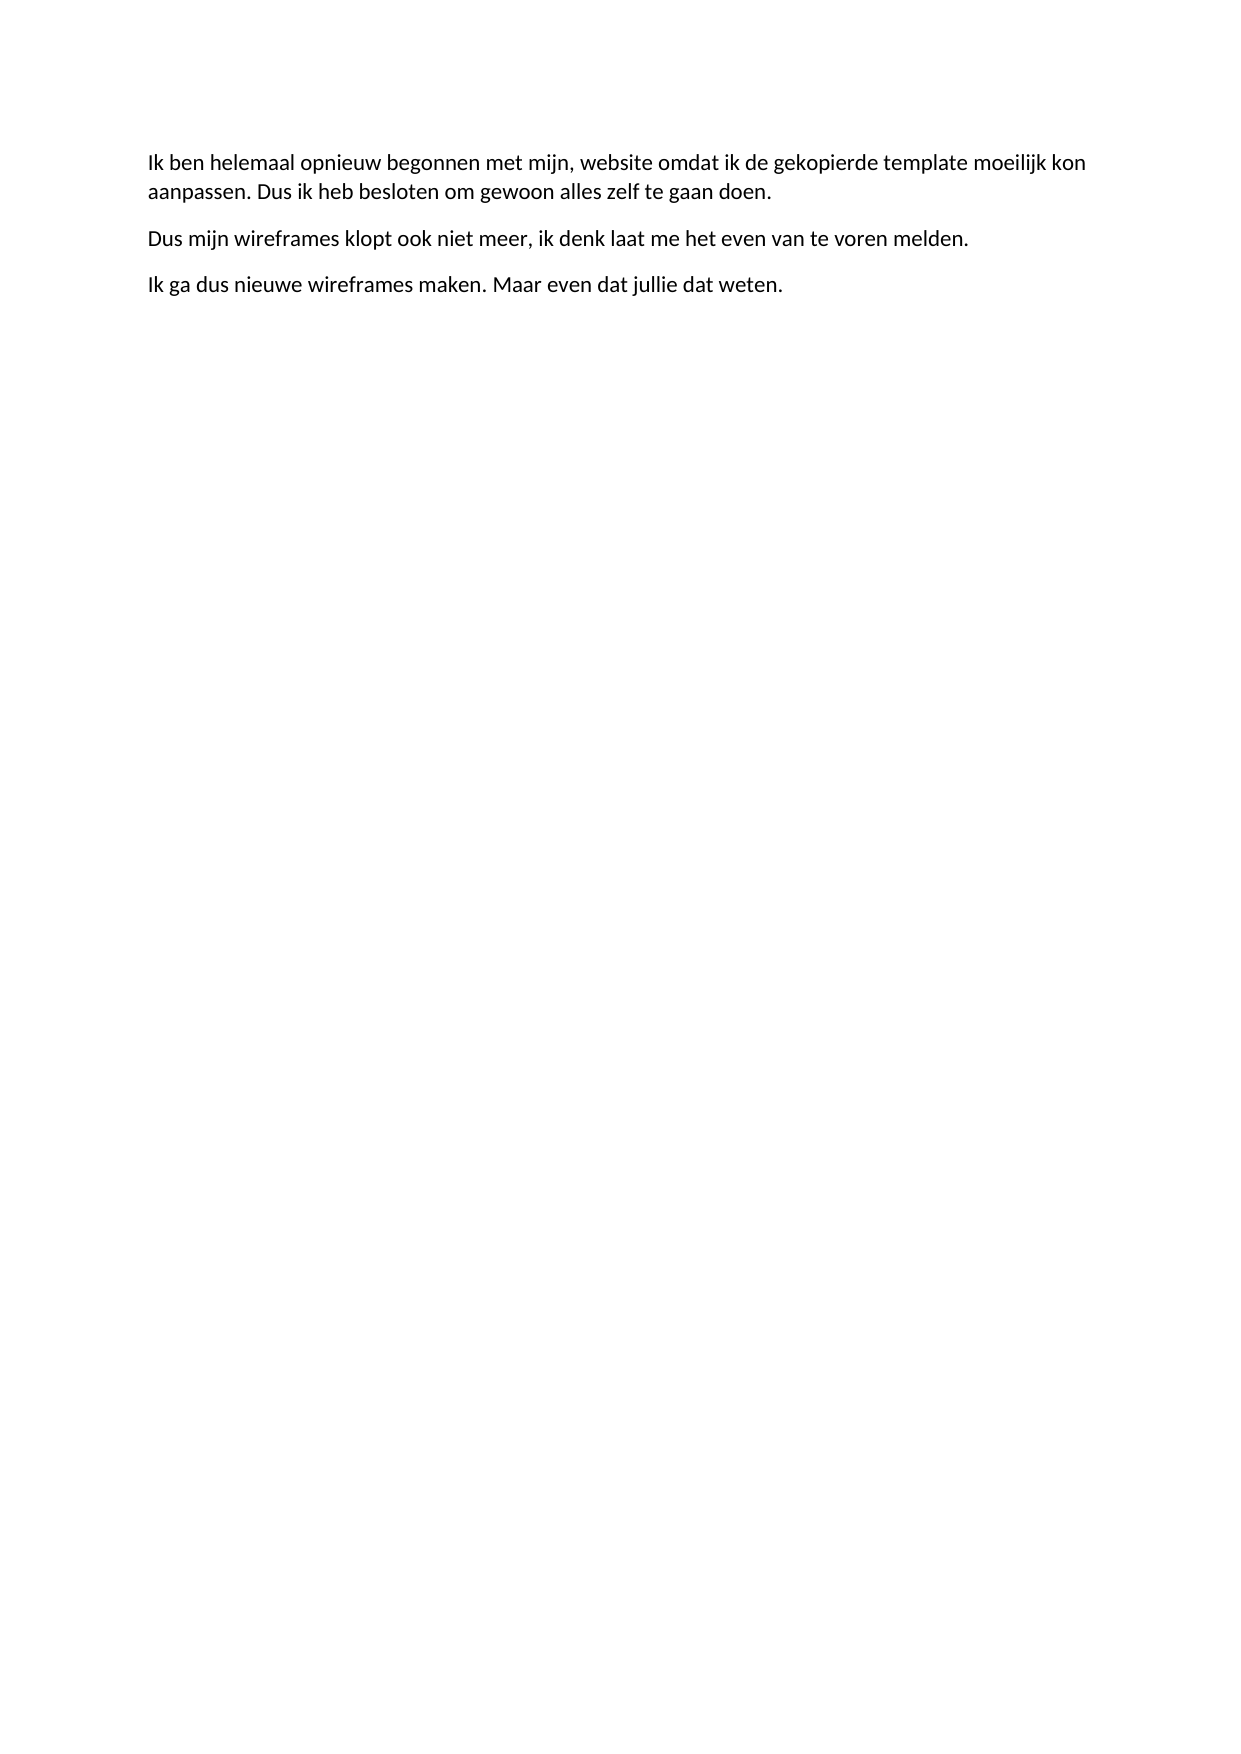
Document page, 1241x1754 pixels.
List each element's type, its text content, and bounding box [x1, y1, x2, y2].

text Ik ga dus nieuwe wireframes maken. Maar even dat jullie dat weten. [148, 271, 1093, 299]
text Ik ben helemaal opnieuw begonnen met mijn, website omdat ik de gekopierde template moeilijk kon aanpassen. Dus ik heb besloten om gewoon alles zelf te gaan doen. [148, 148, 1093, 206]
text Dus mijn wireframes klopt ook niet meer, ik denk laat me het even van te voren melden. [148, 224, 1093, 252]
